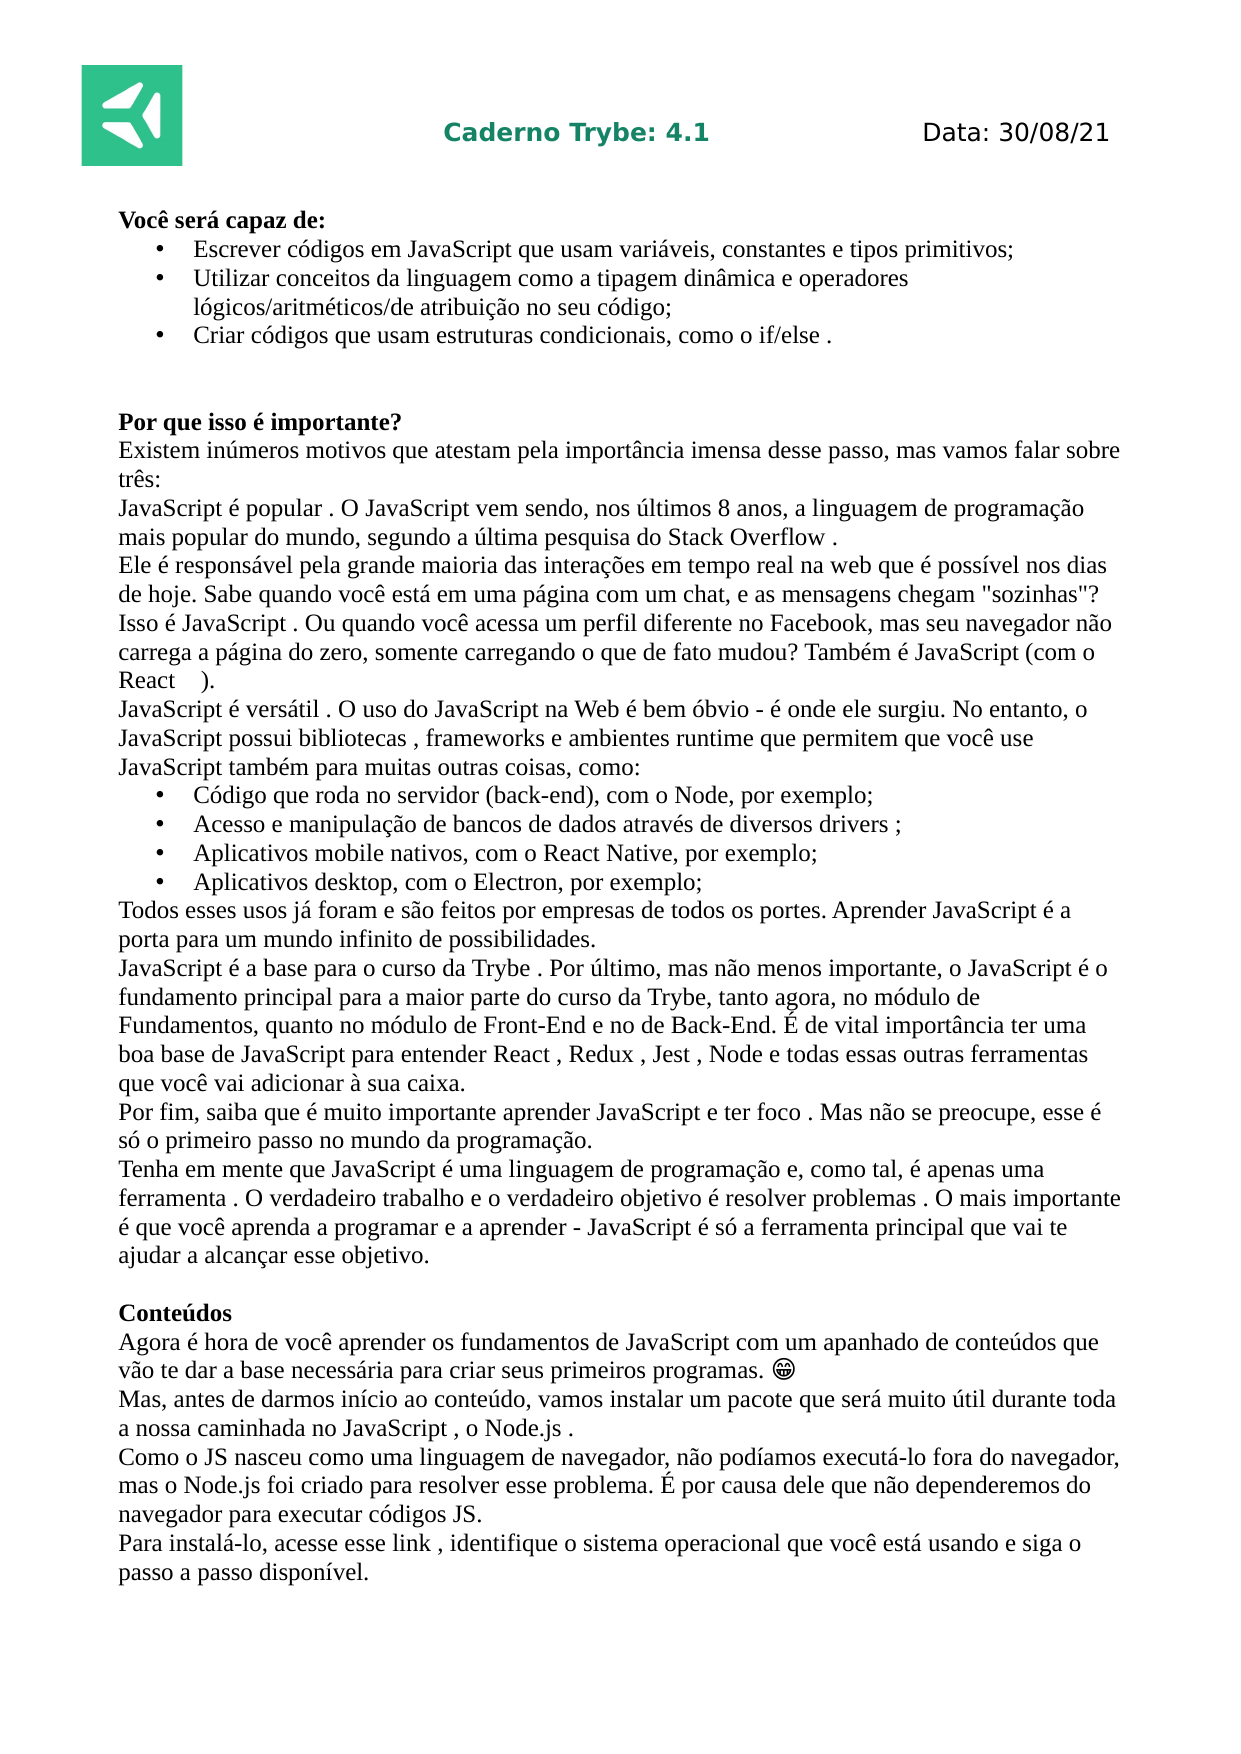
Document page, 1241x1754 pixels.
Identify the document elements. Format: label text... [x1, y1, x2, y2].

text Ele é responsável pela grande maioria das interações em tempo real na web que é possível nos dias de hoje. Sabe quando você está em uma página com um chat, e as mensagens chegam "sozinhas"? Isso é JavaScript . Ou quando você acessa um perfil diferente no Facebook, mas seu navegador não carrega a página do zero, somente carregando o que de fato mudou? Também é JavaScript (com o React 🙂). [118, 551, 1122, 694]
text Agora é hora de você aprender os fundamentos de JavaScript com um apanhado de conteúdos que vão te dar a base necessária para criar seus primeiros programas. 😁 [118, 1327, 1122, 1384]
list Aplicativos desktop, com o Electron, por exemplo; [156, 867, 1122, 896]
text JavaScript é a base para o curso da Trybe . Por último, mas não menos importante, o JavaScript é o fundamento principal para a maior parte do curso da Trybe, tanto agora, no módulo de Fundamentos, quanto no módulo de Front-End e no de Back-End. É de vital importância ter uma boa base de JavaScript para entender React , Redux , Jest , Node e todas essas outras ferramentas que você vai adicionar à sua caixa. [118, 953, 1122, 1097]
text Como o JS nasceu como uma linguagem de navegador, não podíamos executá-lo fora do navegador, mas o Node.js foi criado para resolver esse problema. É por causa dele que não dependeremos do navegador para executar códigos JS. [118, 1442, 1122, 1528]
text Por fim, saiba que é muito importante aprender JavaScript e ter foco . Mas não se preocupe, esse é só o primeiro passo no mundo da programação. [118, 1097, 1122, 1154]
list Código que roda no servidor (back-end), com o Node, por exemplo; [156, 781, 1122, 809]
text JavaScript é popular . O JavaScript vem sendo, nos últimos 8 anos, a linguagem de programação mais popular do mundo, segundo a última pesquisa do Stack Overflow . [118, 493, 1122, 551]
text Mas, antes de darmos início ao conteúdo, vamos instalar um pacote que será muito útil durante toda a nossa caminhada no JavaScript , o Node.js . [118, 1384, 1122, 1442]
list Utilizar conceitos da linguagem como a tipagem dinâmica e operadores lógicos/aritméticos/de atribuição no seu código; [156, 263, 1122, 321]
list Aplicativos mobile nativos, com o React Native, por exemplo; [156, 838, 1122, 867]
text Todos esses usos já foram e são feitos por empresas de todos os portes. Aprender JavaScript é a porta para um mundo infinito de possibilidades. 🚀 [118, 896, 1122, 953]
list Criar códigos que usam estruturas condicionais, como o if/else . [156, 321, 1122, 349]
text Existem inúmeros motivos que atestam pela importância imensa desse passo, mas vamos falar sobre três: [118, 436, 1122, 493]
list Acesso e manipulação de bancos de dados através de diversos drivers ; [156, 809, 1122, 838]
picture [81, 65, 183, 166]
text Por que isso é importante? [118, 407, 1122, 436]
text Tenha em mente que JavaScript é uma linguagem de programação e, como tal, é apenas uma ferramenta . O verdadeiro trabalho e o verdadeiro objetivo é resolver problemas . O mais importante é que você aprenda a programar e a aprender - JavaScript é só a ferramenta principal que vai te ajudar a alcançar esse objetivo. [118, 1154, 1122, 1269]
text Conteúdos [118, 1298, 1122, 1327]
text Para instalá-lo, acesse esse link , identifique o sistema operacional que você está usando e siga o passo a passo disponível. [118, 1528, 1122, 1586]
list Escrever códigos em JavaScript que usam variáveis, constantes e tipos primitivos; [156, 234, 1122, 263]
text JavaScript é versátil . O uso do JavaScript na Web é bem óbvio - é onde ele surgiu. No entanto, o JavaScript possui bibliotecas , frameworks e ambientes runtime que permitem que você use JavaScript também para muitas outras coisas, como: [118, 694, 1122, 781]
text Você será capaz de: [118, 206, 1122, 234]
